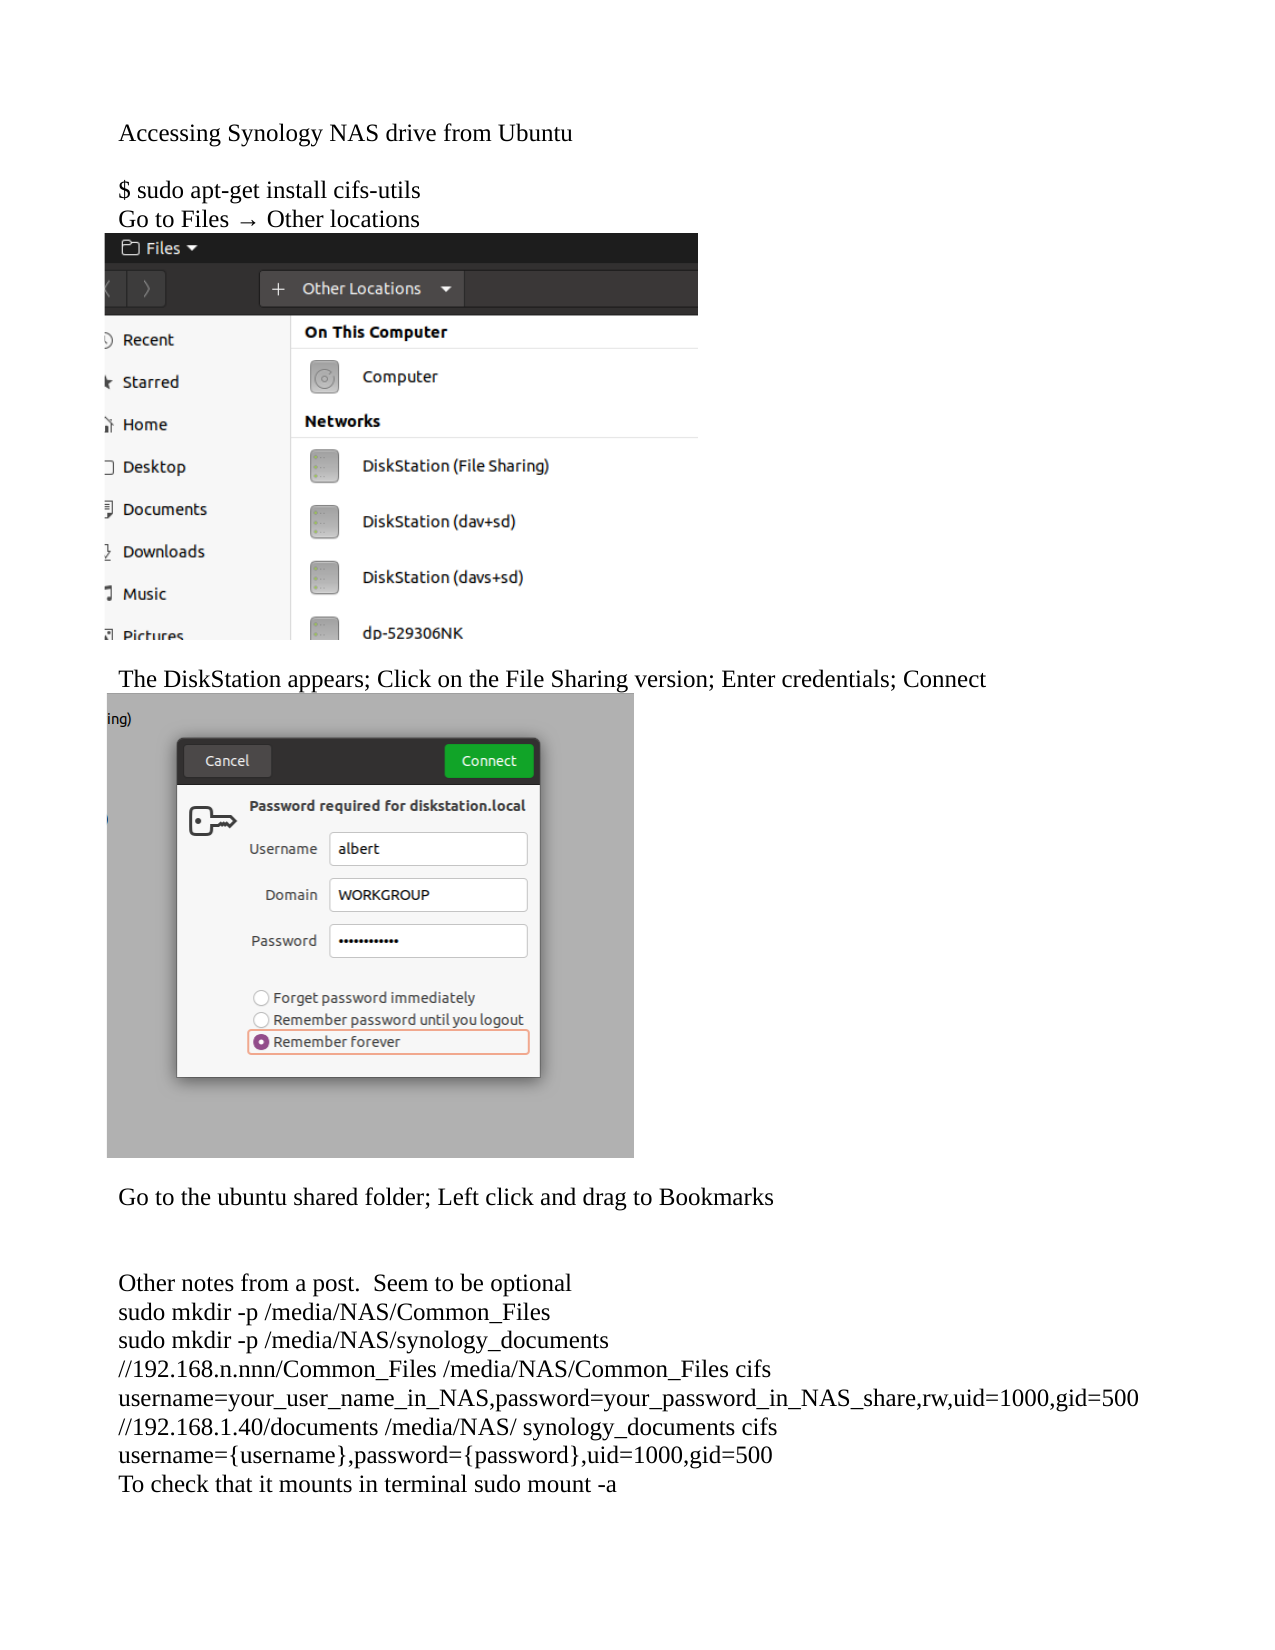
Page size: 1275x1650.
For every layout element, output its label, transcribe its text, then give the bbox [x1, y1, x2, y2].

text Go to Files → Other locations [118, 204, 1157, 233]
text //192.168.n.nnn/Common_Files /media/NAS/Common_Files cifs username=your_user_name_in_NAS,password=your_password_in_NAS_share,rw,uid=1000,gid=500 [118, 1354, 1157, 1412]
text Accessing Synology NAS drive from Ubuntu [118, 118, 1157, 147]
text The DiskStation appears; Click on the File Sharing version; Enter credentials; Connect [118, 664, 1157, 693]
text sudo mkdir -p /media/NAS/Common_Files [118, 1297, 1157, 1326]
text sudo mkdir -p /media/NAS/synology_documents [118, 1326, 1157, 1354]
text To check that it mounts in terminal sudo mount -a [118, 1469, 1157, 1498]
text //192.168.1.40/documents /media/NAS/ synology_documents cifs username={username},password={password},uid=1000,gid=500 [118, 1412, 1157, 1469]
text $ sudo apt-get install cifs-utils [118, 176, 1157, 204]
text Go to the ubuntu shared folder; Left click and drag to Bookmarks [118, 1182, 1157, 1211]
picture [106, 693, 634, 1158]
picture [104, 233, 698, 640]
text Other notes from a post. Seem to be optional [118, 1268, 1157, 1297]
